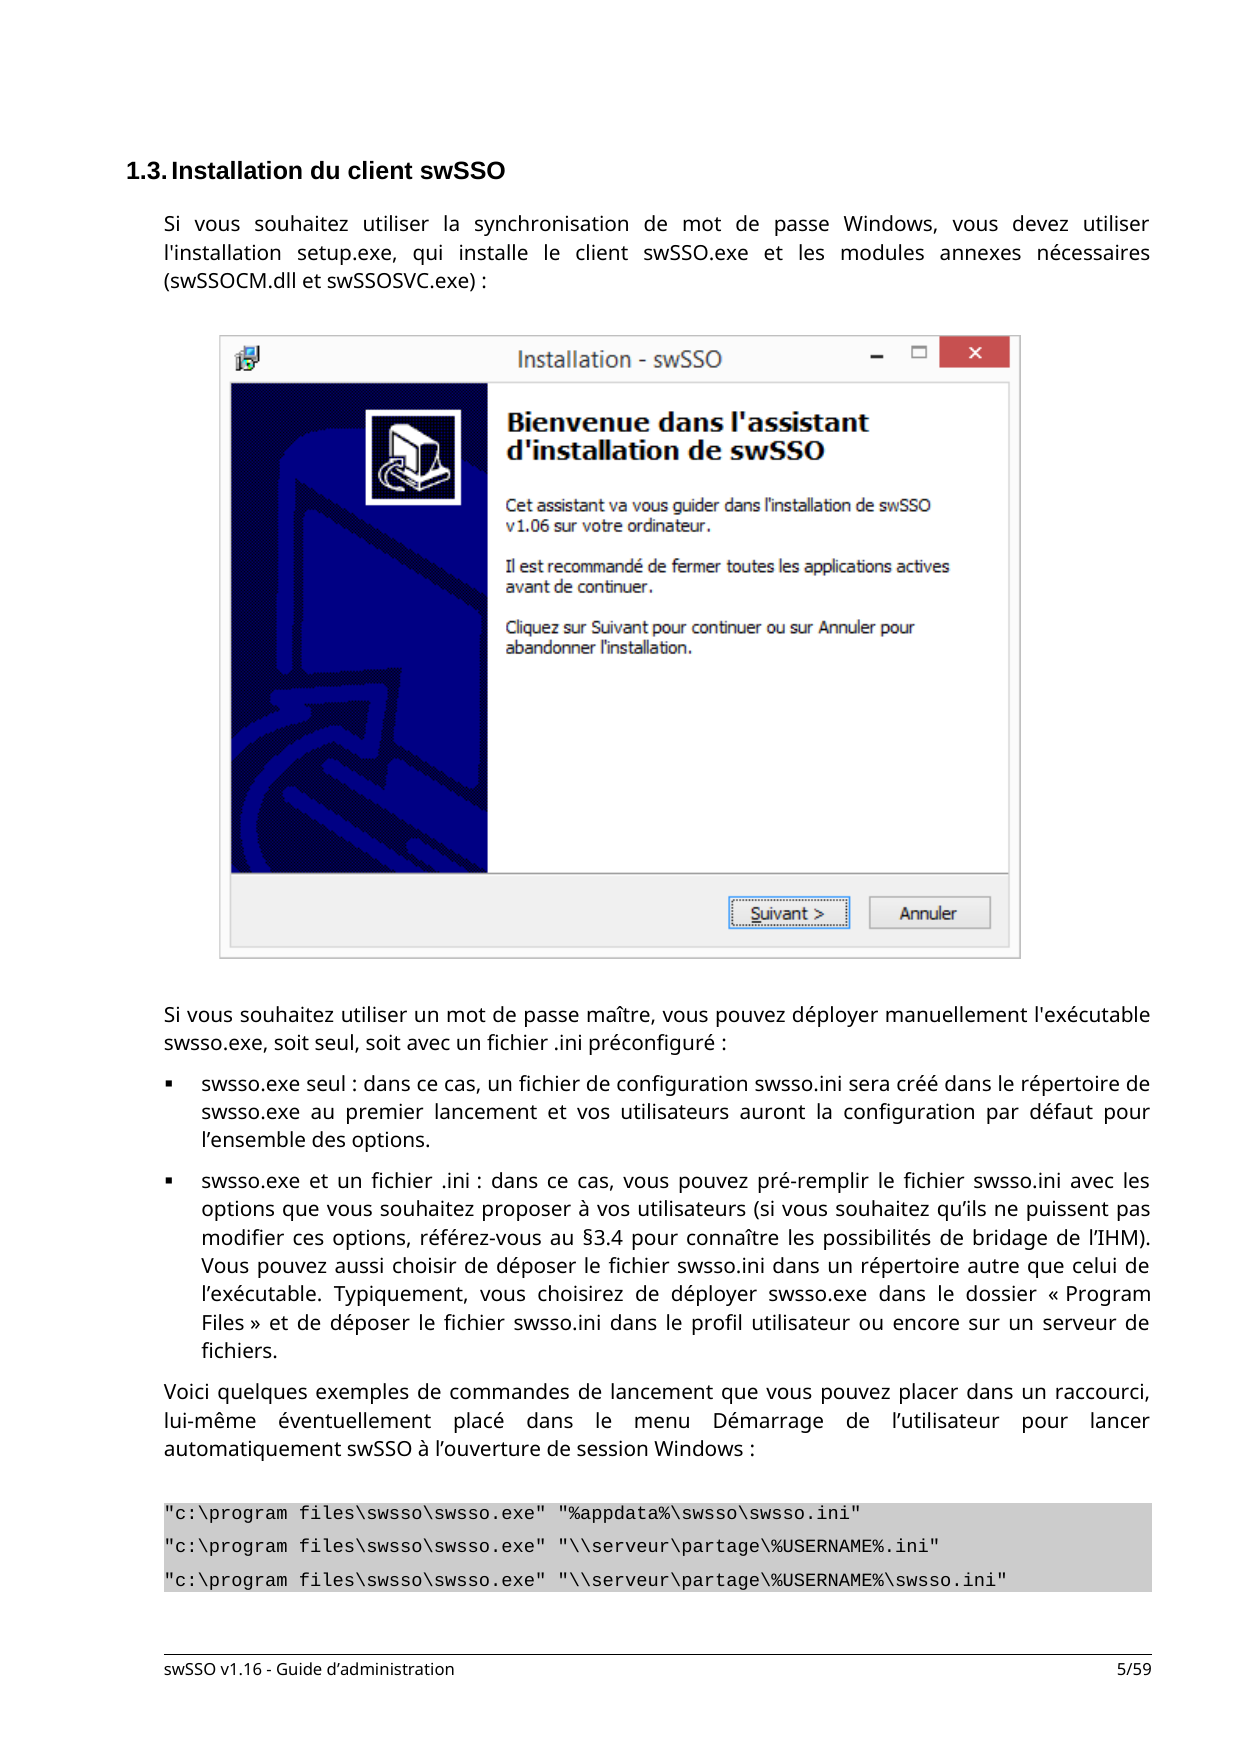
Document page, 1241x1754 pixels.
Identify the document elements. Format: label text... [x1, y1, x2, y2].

list swsso.exe et un fichier .ini : dans ce cas, vous pouvez pré-remplir le fichier swsso.ini avec les options que vous souhaitez proposer à vos utilisateurs (si vous souhaitez qu’ils ne puissent pas modifier ces options, référez-vous au §3.4 pour connaître les possibilités de bridage de l’IHM). Vous pouvez aussi choisir de déposer le fichier swsso.ini dans un répertoire autre que celui de l’exécutable. Typiquement, vous choisirez de déployer swsso.exe dans le dossier « Program Files » et de déposer le fichier swsso.ini dans le profil utilisateur ou encore sur un serveur de fichiers. [164, 1166, 1152, 1365]
text "c:\program files\swsso\swsso.exe" "%appdata%\swsso\swsso.ini" [164, 1503, 1152, 1525]
text "c:\program files\swsso\swsso.exe" "\\serveur\partage\%USERNAME%.ini" [164, 1537, 1152, 1558]
text Si vous souhaitez utiliser un mot de passe maître, vous pouvez déployer manuellement l'exécutable swsso.exe, soit seul, soit avec un fichier .ini préconfiguré : [164, 1000, 1152, 1057]
text Si vous souhaitez utiliser la synchronisation de mot de passe Windows, vous devez utiliser l'installation setup.exe, qui installe le client swSSO.exe et les modules annexes nécessaires (swSSOCM.dll et swSSOSVC.exe) : [164, 209, 1152, 295]
list swsso.exe seul : dans ce cas, un fichier de configuration swsso.ini sera créé dans le répertoire de swsso.exe au premier lancement et vos utilisateurs auront la configuration par défaut pour l’ensemble des options. [164, 1069, 1152, 1154]
text "c:\program files\swsso\swsso.exe" "\\serveur\partage\%USERNAME%\swsso.ini" [164, 1571, 1152, 1592]
subtitle Installation du client swSSO [126, 156, 1152, 184]
picture [219, 335, 1021, 959]
text Voici quelques exemples de commandes de lancement que vous pouvez placer dans un raccourci, lui-même éventuellement placé dans le menu Démarrage de l’utilisateur pour lancer automatiquement swSSO à l’ouverture de session Windows : [164, 1377, 1152, 1463]
